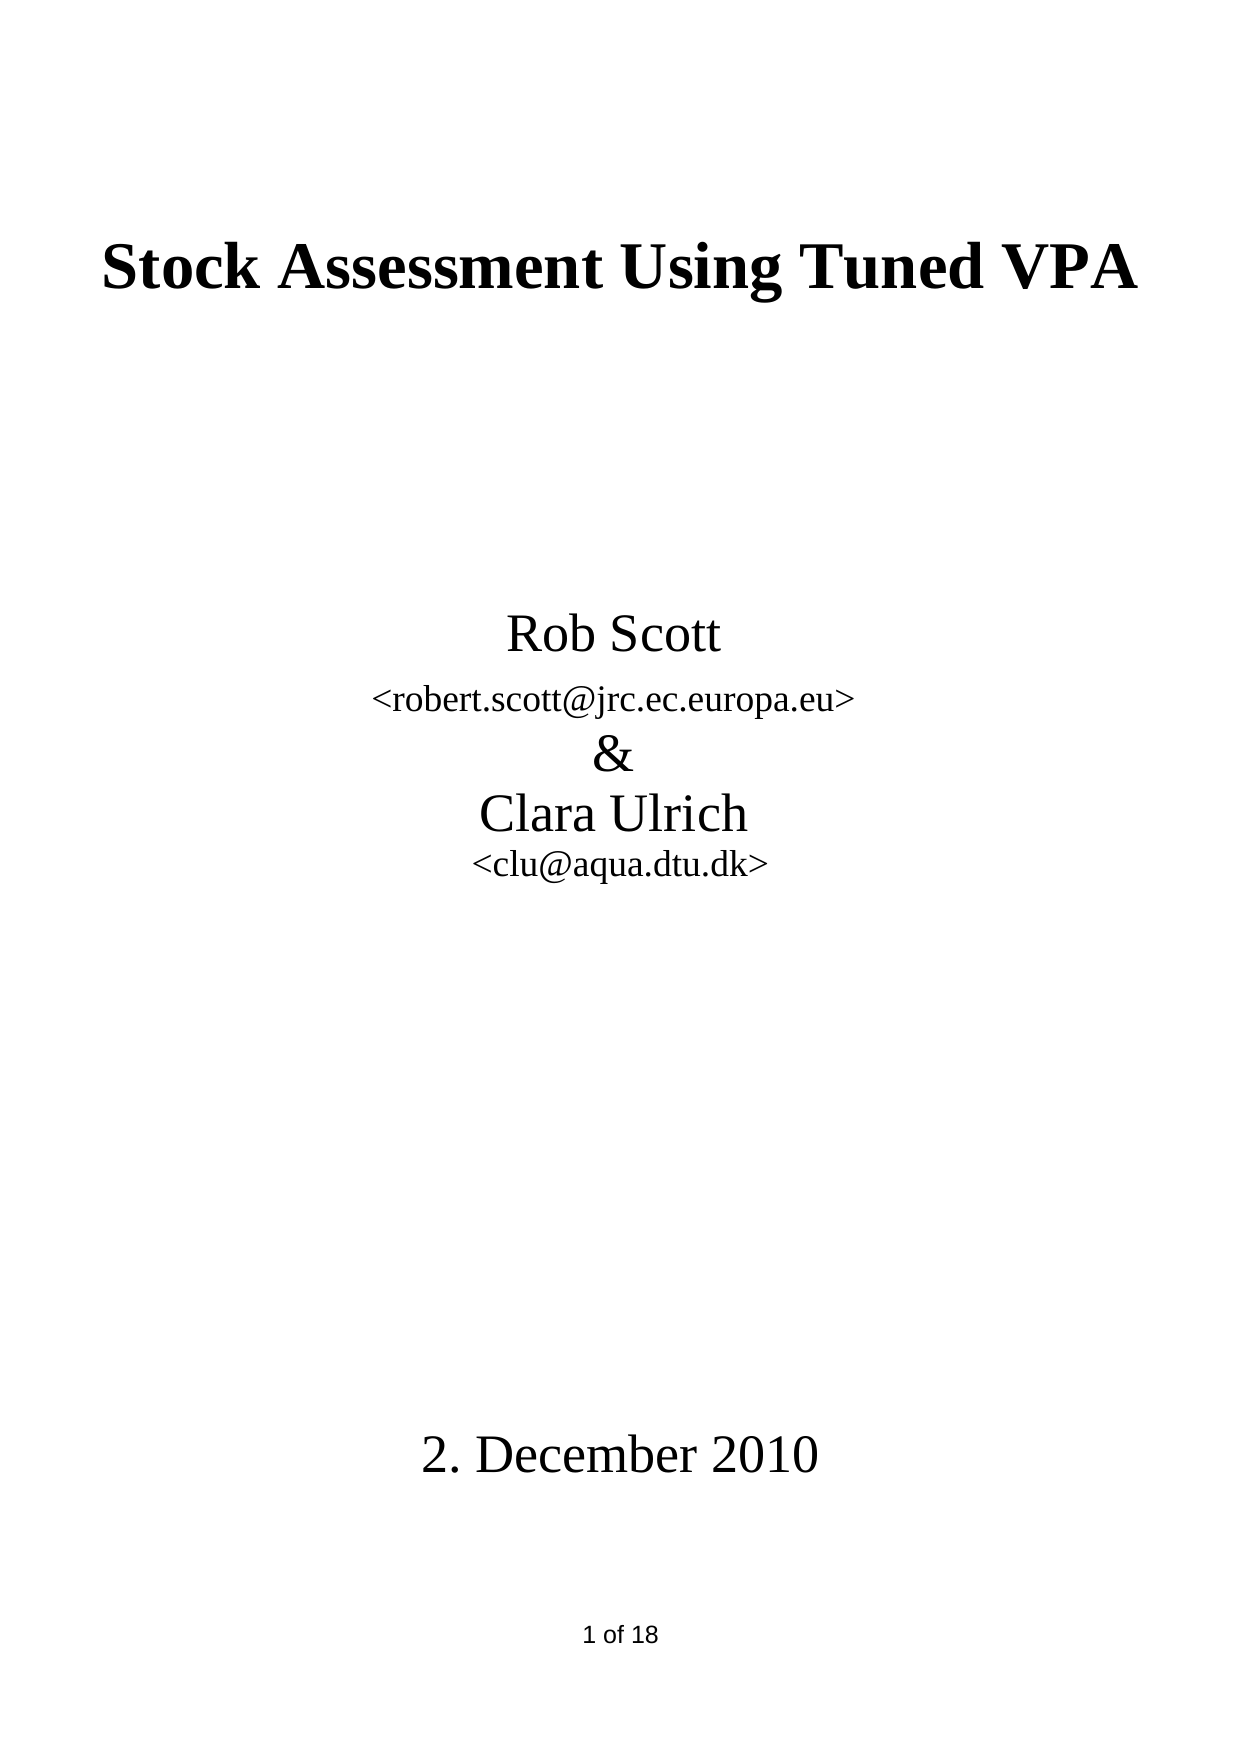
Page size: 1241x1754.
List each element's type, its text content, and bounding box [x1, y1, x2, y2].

text Stock Assessment Using Tuned VPA [75, 229, 1166, 303]
text <robert.scott@jrc.ec.europa.eu> [75, 663, 1166, 723]
text <clu@aqua.dtu.dk> [75, 843, 1166, 884]
text Rob Scott [75, 603, 1166, 663]
text 2. December 2010 [75, 1424, 1166, 1484]
text Clara Ulrich [75, 783, 1166, 843]
text & [75, 723, 1166, 783]
